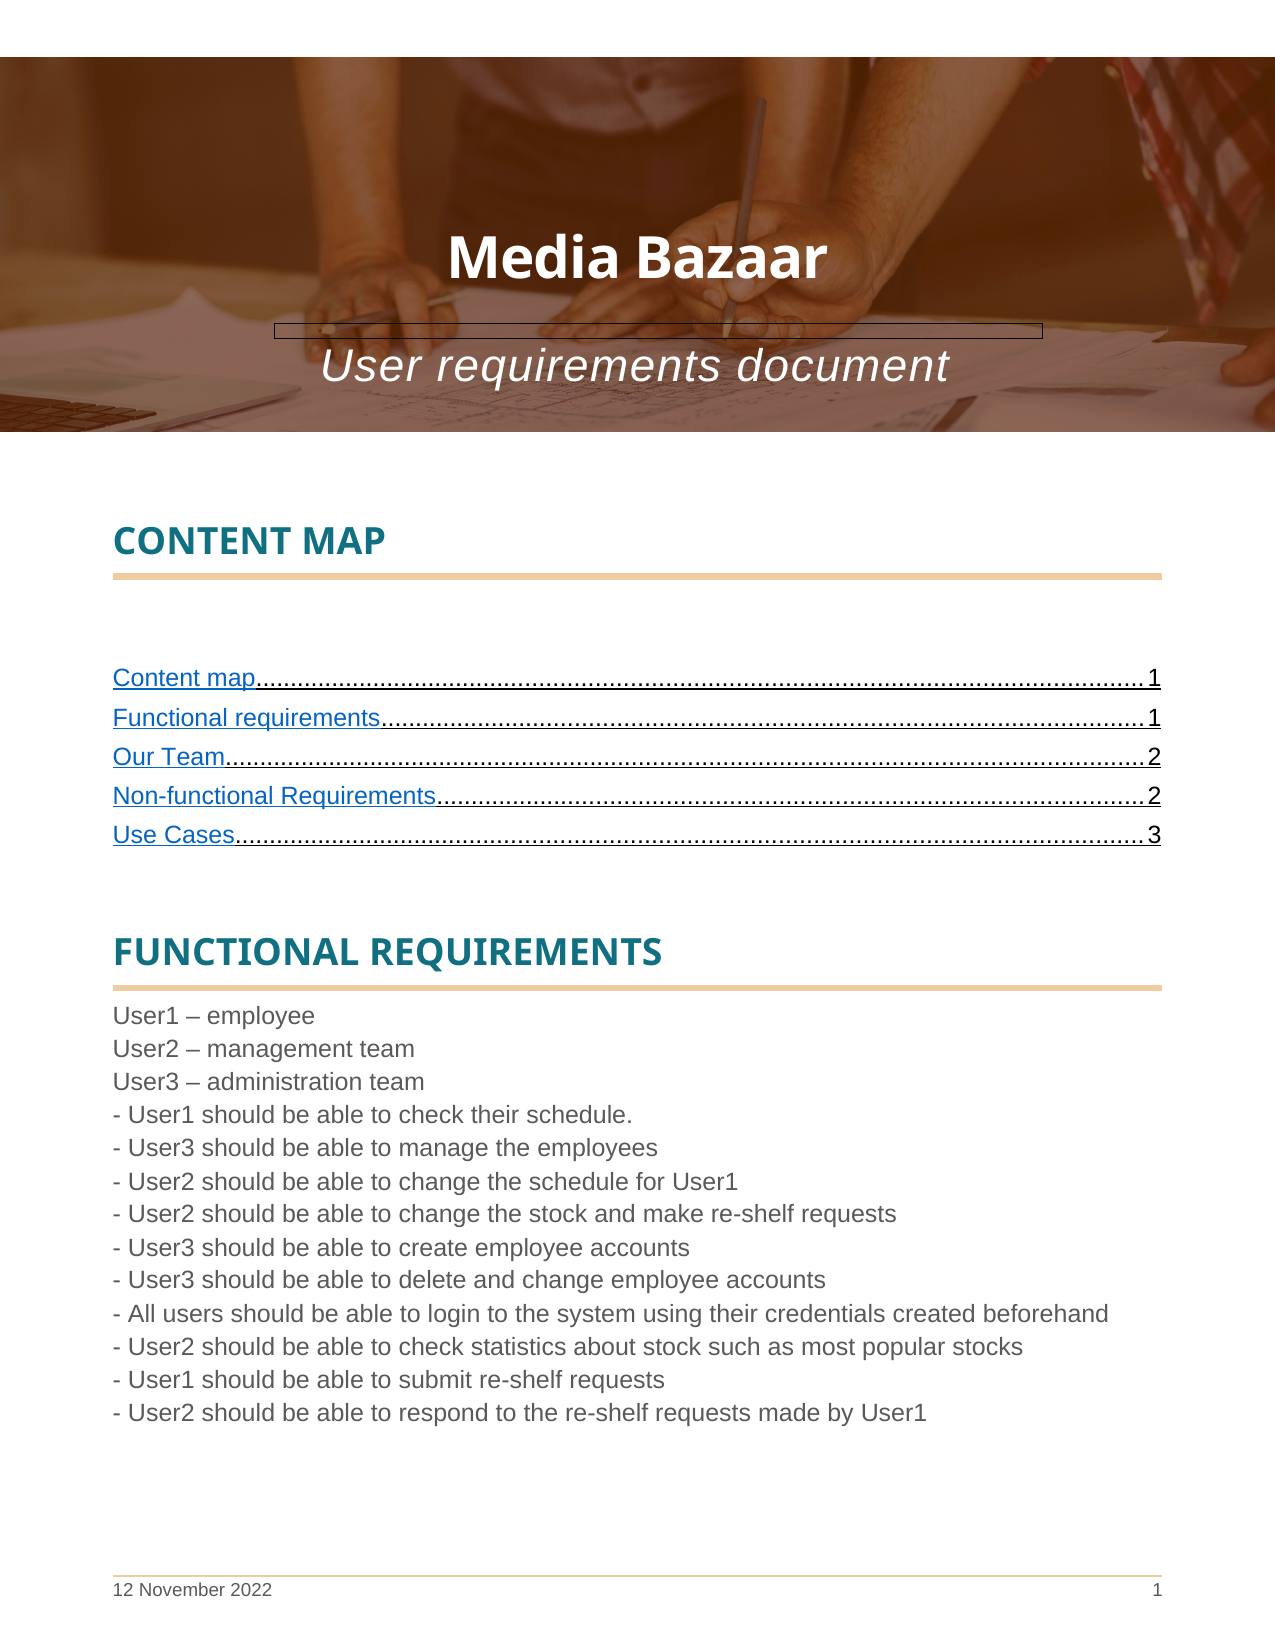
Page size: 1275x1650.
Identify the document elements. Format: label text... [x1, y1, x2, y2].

list - User3 should be able to create employee accounts [112, 1232, 1162, 1261]
list - User2 should be able to change the schedule for User1 [112, 1166, 1162, 1195]
text Use Cases 3 [112, 820, 1162, 849]
list - User1 should be able to submit re-shelf requests [112, 1364, 1162, 1393]
table_cell User requirements document [113, 432, 1162, 477]
list - User3 should be able to delete and change employee accounts [112, 1266, 1162, 1294]
list - User2 should be able to respond to the re-shelf requests made by User1 [112, 1398, 1162, 1426]
list - All users should be able to login to the system using their credentials created beforehand [112, 1298, 1162, 1327]
subtitle Content map [112, 514, 1162, 580]
list User3 – administration team [112, 1067, 1162, 1096]
list - User1 should be able to check their schedule. [112, 1100, 1162, 1129]
text Our Team 2 [112, 742, 1162, 771]
list User2 – management team [112, 1034, 1162, 1063]
subtitle Functional requirements [112, 926, 1162, 991]
list - User2 should be able to change the stock and make re-shelf requests [112, 1199, 1162, 1228]
list - User3 should be able to manage the employees [112, 1133, 1162, 1162]
text Content map 1 [112, 663, 1162, 692]
text Non-functional Requirements 2 [112, 781, 1162, 810]
list - User2 should be able to check statistics about stock such as most popular stocks [112, 1332, 1162, 1360]
text Functional requirements 1 [112, 703, 1162, 731]
list User1 – employee [112, 1001, 1162, 1030]
